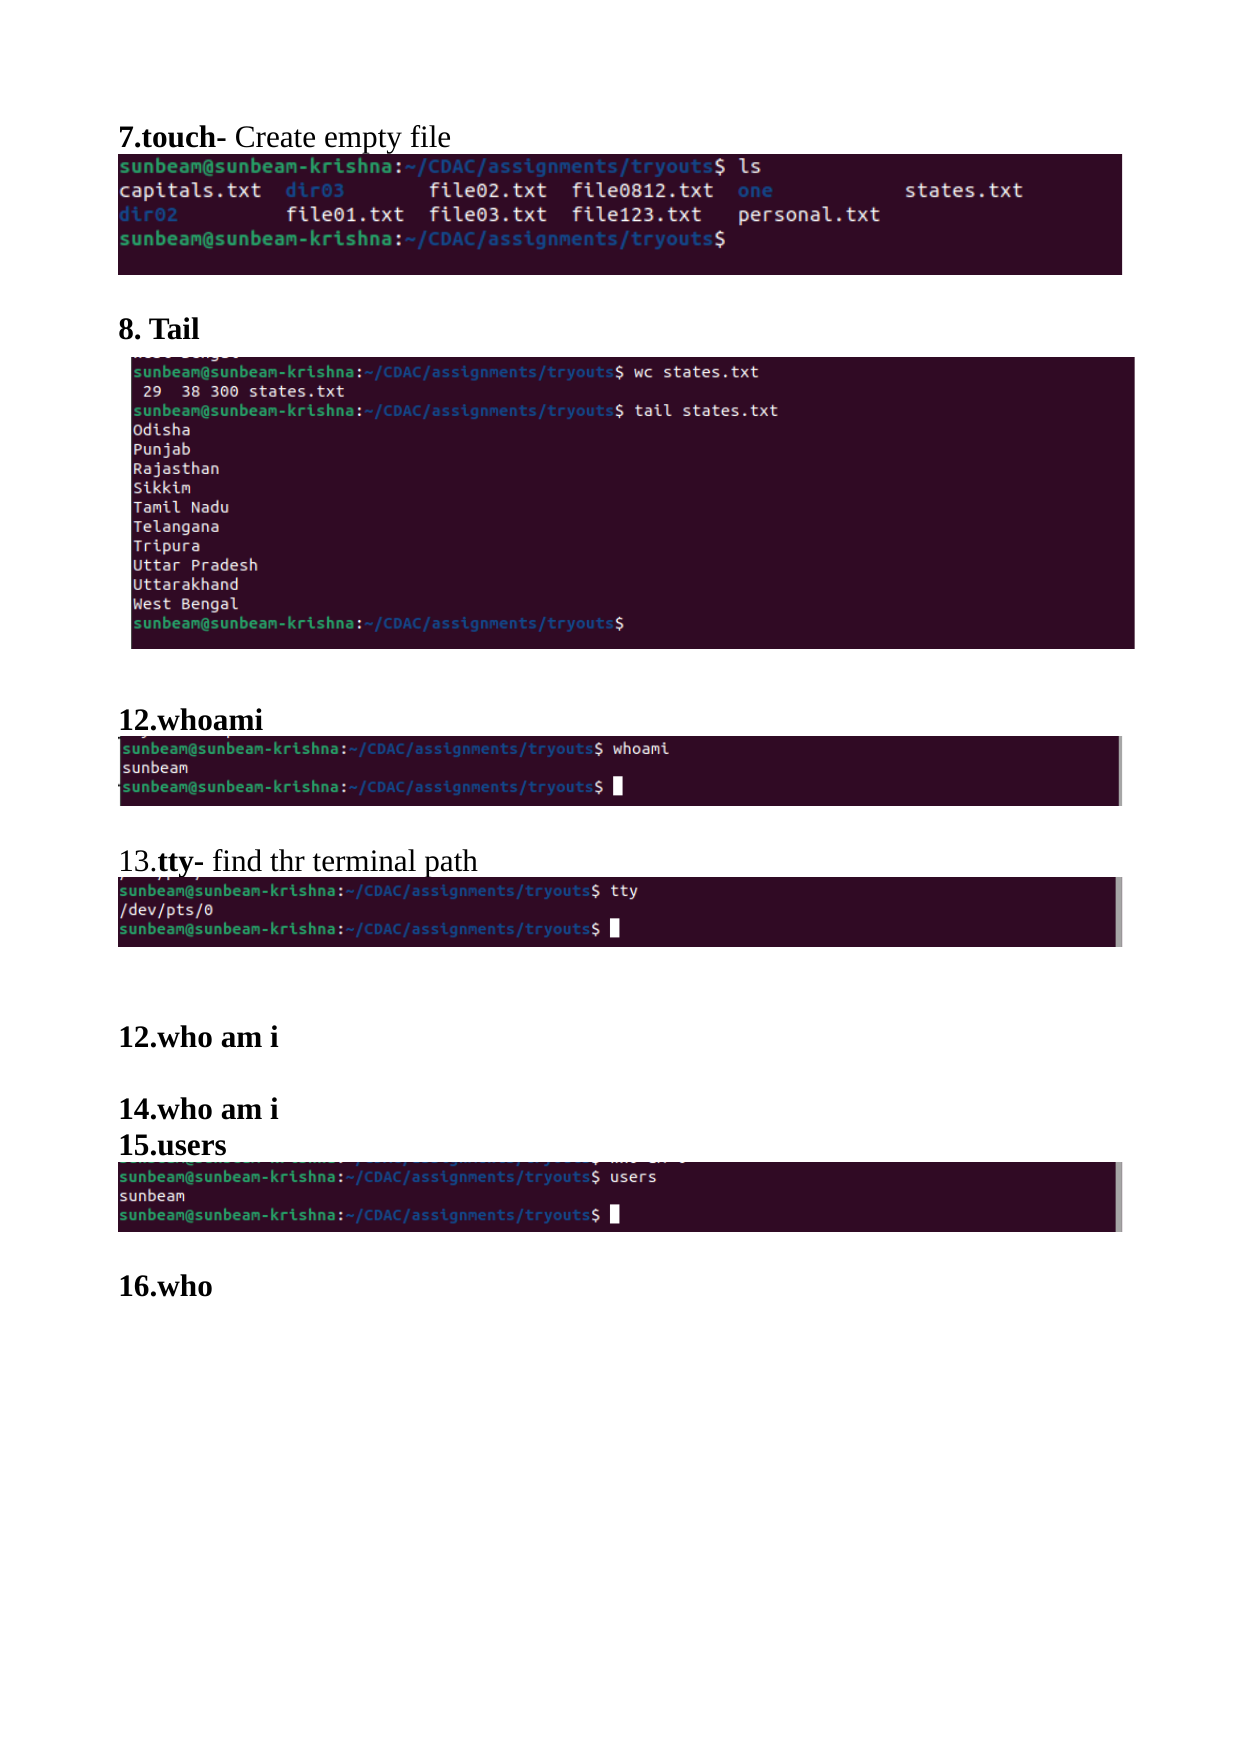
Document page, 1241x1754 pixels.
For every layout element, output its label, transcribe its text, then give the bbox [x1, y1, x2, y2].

text 12.whoami [118, 701, 1122, 736]
text 14.who am i [118, 1091, 1122, 1126]
picture [118, 1162, 1123, 1232]
text 8. Tail [118, 310, 1122, 346]
text 13.tty- find thr terminal path [118, 842, 1122, 877]
picture [118, 736, 1123, 806]
text 15.users [118, 1126, 1122, 1162]
text 12.who am i [118, 1019, 1122, 1054]
picture [118, 154, 1123, 275]
picture [130, 357, 1135, 649]
picture [118, 877, 1123, 947]
text 16.who [118, 1267, 1122, 1303]
text 7.touch- Create empty file [118, 118, 1122, 154]
